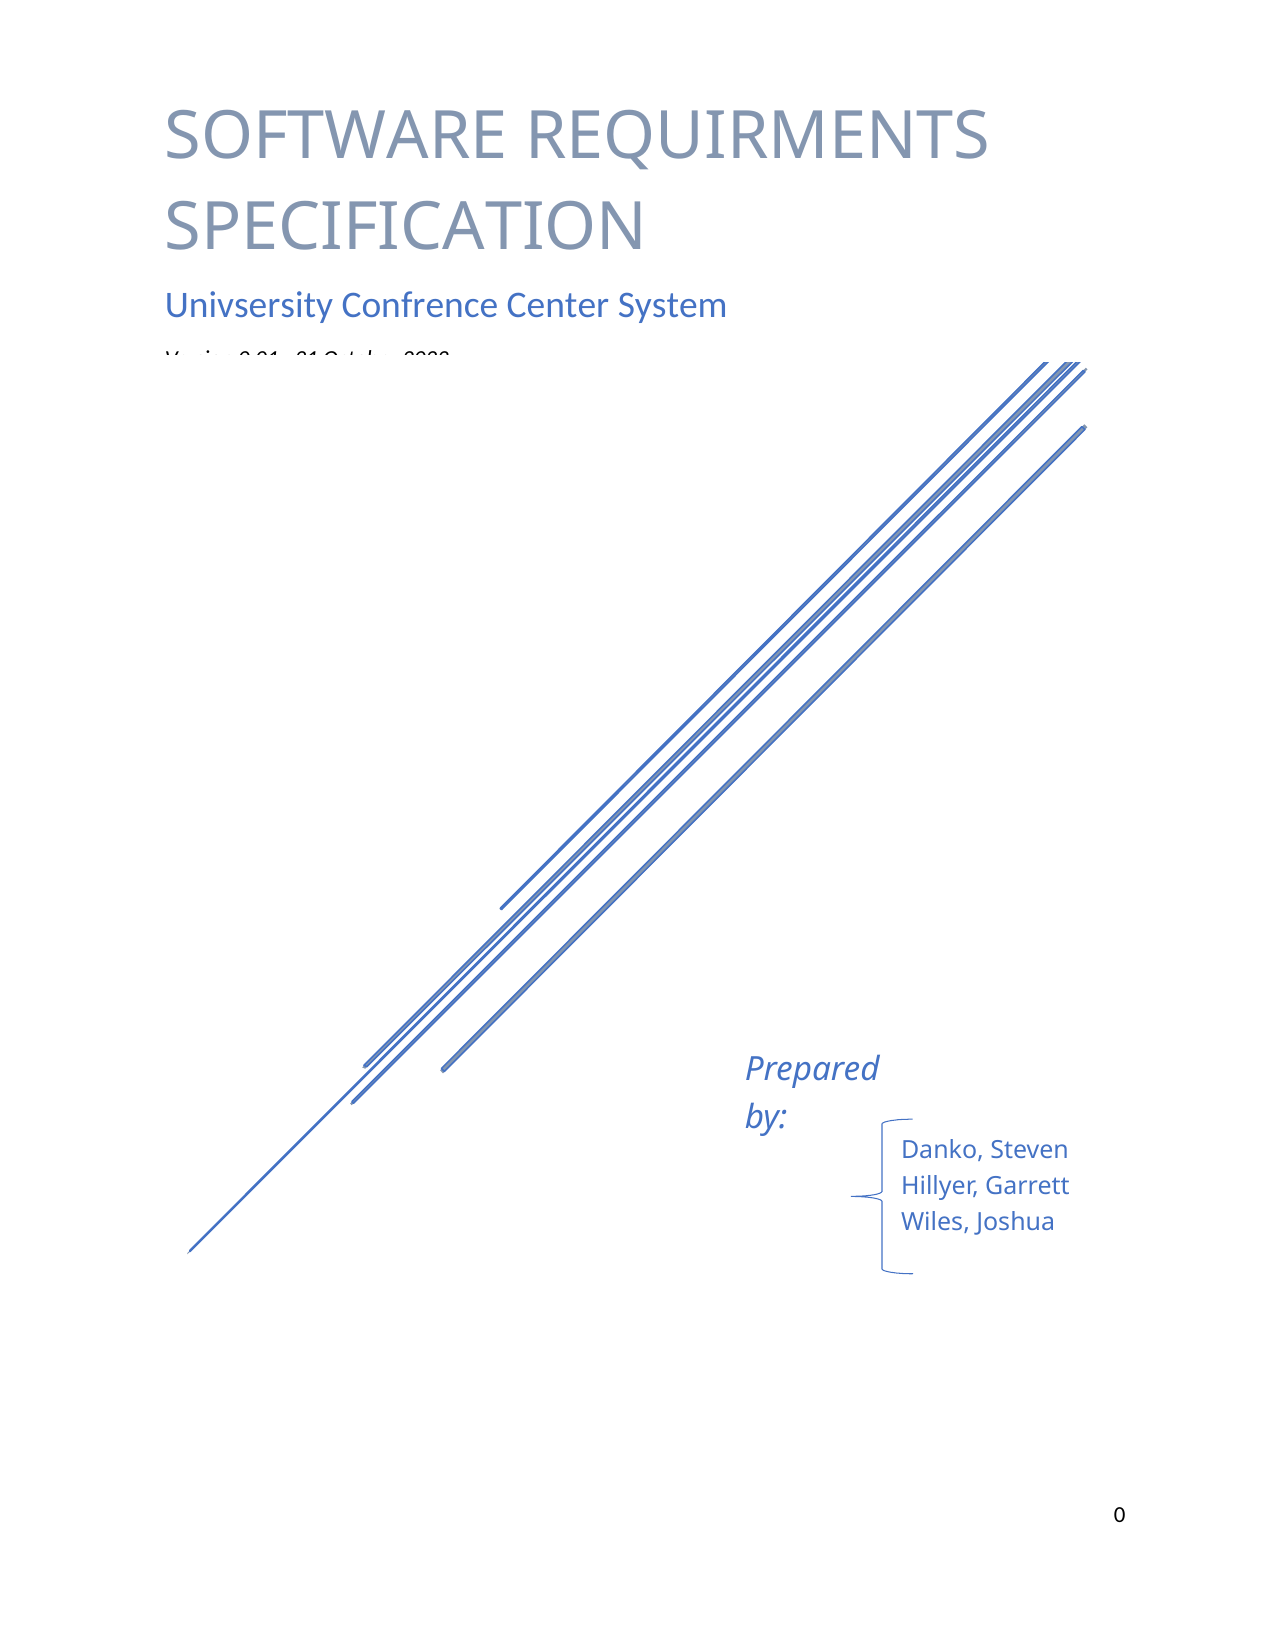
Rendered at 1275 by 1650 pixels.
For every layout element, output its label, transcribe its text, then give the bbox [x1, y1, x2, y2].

text Version 0.01 · 31 October 2023 [164, 344, 1110, 355]
text Software Requirments Specification [164, 87, 1110, 269]
text Univsersity Confrence Center System [164, 281, 1110, 327]
